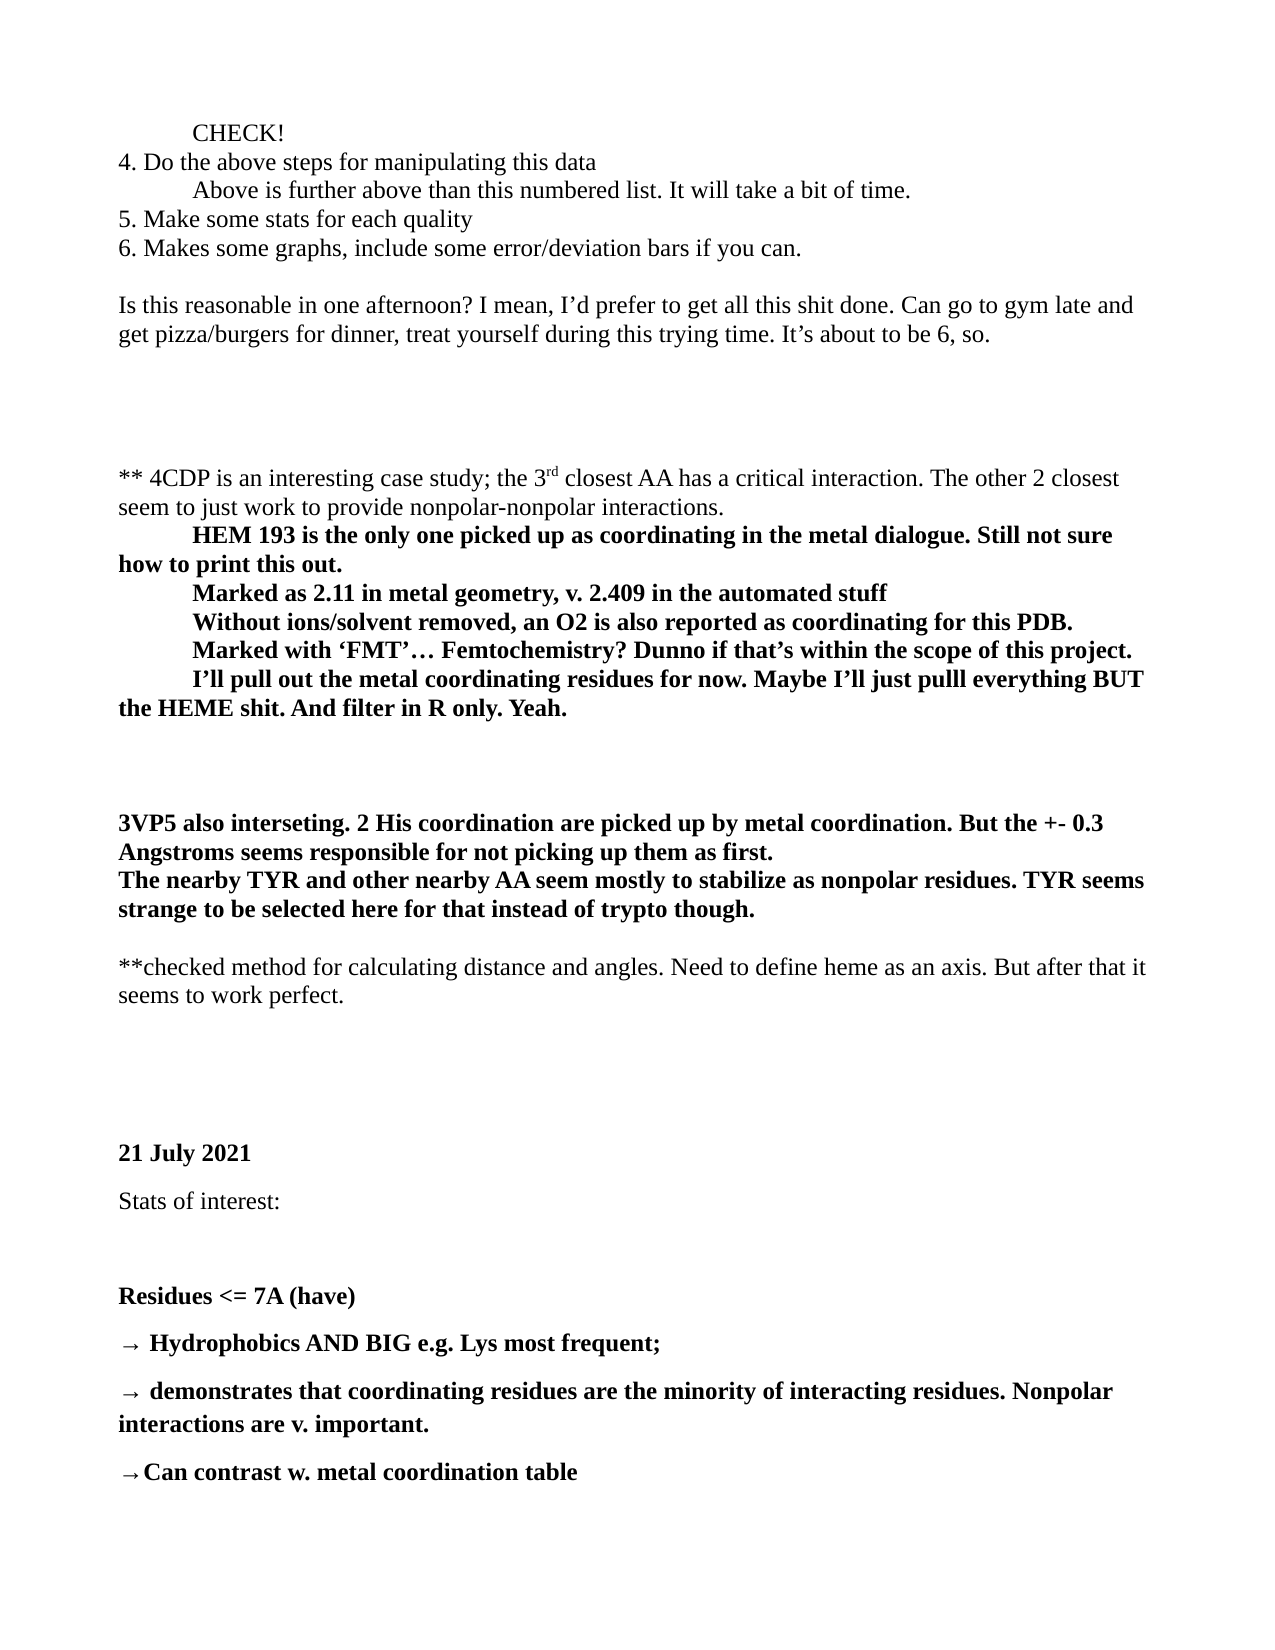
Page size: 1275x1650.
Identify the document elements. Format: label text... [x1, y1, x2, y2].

text 21 July 2021 [118, 1138, 1157, 1167]
text →Can contrast w. metal coordination table [118, 1457, 1157, 1486]
text CHECK! [118, 118, 1157, 147]
text 5. Make some stats for each quality [118, 204, 1157, 233]
text Residues <= 7A (have) [118, 1281, 1157, 1310]
text Stats of interest: [118, 1186, 1157, 1214]
text Is this reasonable in one afternoon? I mean, I’d prefer to get all this shit done. Can go to gym late and get pizza/burgers for dinner, treat yourself during this trying time. It’s about to be 6, so. [118, 291, 1157, 348]
text Without ions/solvent removed, an O2 is also reported as coordinating for this PDB. [118, 607, 1157, 636]
text 4. Do the above steps for manipulating this data [118, 147, 1157, 176]
text Above is further above than this numbered list. It will take a bit of time. [118, 176, 1157, 204]
text Marked as 2.11 in metal geometry, v. 2.409 in the automated stuff [118, 578, 1157, 607]
text I’ll pull out the metal coordinating residues for now. Maybe I’ll just pulll everything BUT the HEME shit. And filter in R only. Yeah. [118, 664, 1157, 722]
text 6. Makes some graphs, include some error/deviation bars if you can. [118, 233, 1157, 262]
text HEM 193 is the only one picked up as coordinating in the metal dialogue. Still not sure how to print this out. [118, 521, 1157, 578]
text Marked with ‘FMT’… Femtochemistry? Dunno if that’s within the scope of this project. [118, 636, 1157, 664]
text 3VP5 also interseting. 2 His coordination are picked up by metal coordination. But the +- 0.3 Angstroms seems responsible for not picking up them as first. [118, 808, 1157, 866]
text → demonstrates that coordinating residues are the minority of interacting residues. Nonpolar interactions are v. important. [118, 1376, 1157, 1438]
text **checked method for calculating distance and angles. Need to define heme as an axis. But after that it seems to work perfect. [118, 952, 1157, 1009]
text The nearby TYR and other nearby AA seem mostly to stabilize as nonpolar residues. TYR seems strange to be selected here for that instead of trypto though. [118, 866, 1157, 923]
text → Hydrophobics AND BIG e.g. Lys most frequent; [118, 1328, 1157, 1357]
text ** 4CDP is an interesting case study; the 3rd closest AA has a critical interaction. The other 2 closest seem to just work to provide nonpolar-nonpolar interactions. [118, 463, 1157, 521]
